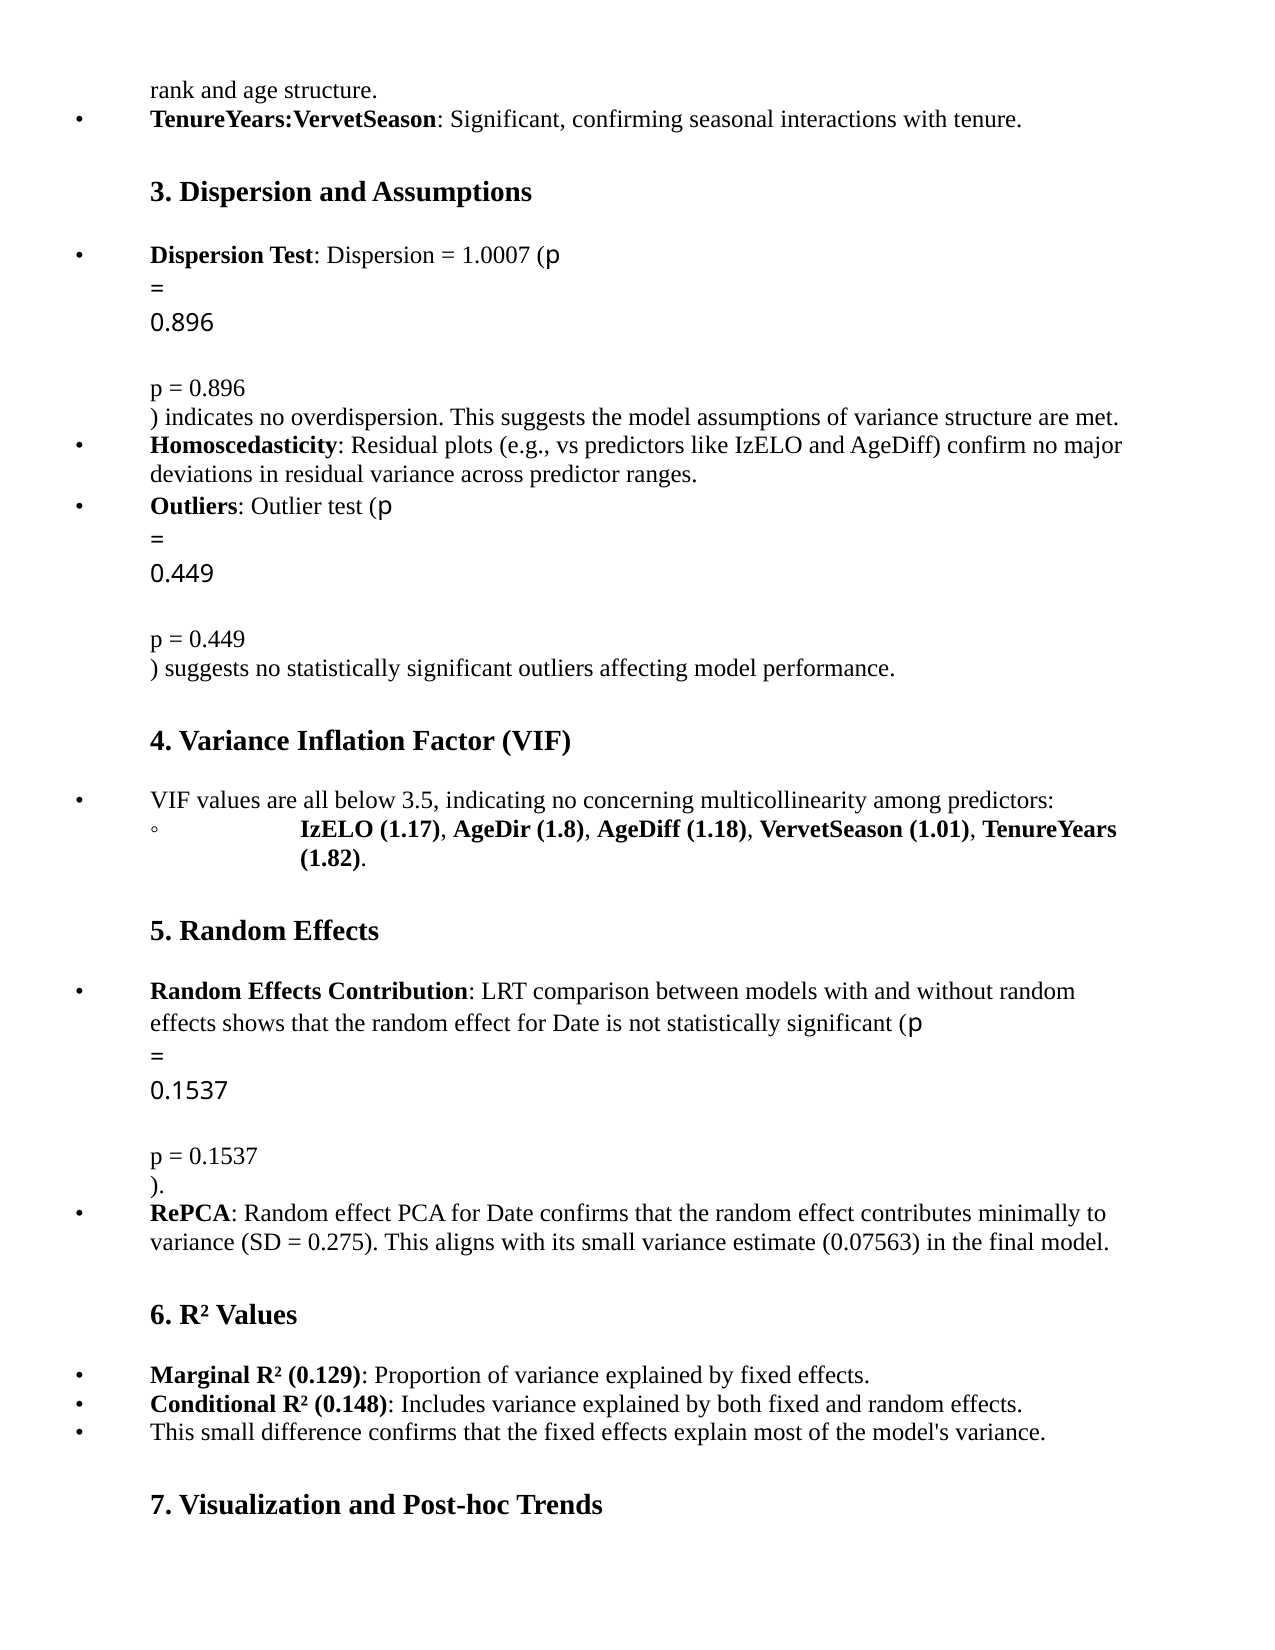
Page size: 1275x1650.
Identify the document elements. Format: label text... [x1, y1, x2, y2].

text 5. Random Effects [150, 913, 1125, 947]
text 7. Visualization and Post-hoc Trends [150, 1487, 1125, 1521]
list VIF values are all below 3.5, indicating no concerning multicollinearity among predictors: [75, 786, 1125, 814]
text 4. Variance Inflation Factor (VIF) [150, 723, 1125, 756]
list rank and age structure. [75, 75, 1125, 104]
list IzELO (1.17), AgeDir (1.8), AgeDiff (1.18), VervetSeason (1.01), TenureYears (1.82). [150, 814, 1125, 872]
list This small difference confirms that the fixed effects explain most of the model's variance. [75, 1417, 1125, 1446]
list Conditional R² (0.148): Includes variance explained by both fixed and random effects. [75, 1389, 1125, 1417]
list Outliers: Outlier test (p = 0.449 p = 0.449 ) suggests no statistically significant outliers affecting model performance. [75, 488, 1125, 682]
text 6. R² Values [150, 1297, 1125, 1331]
list Marginal R² (0.129): Proportion of variance explained by fixed effects. [75, 1360, 1125, 1389]
list RePCA: Random effect PCA for Date confirms that the random effect contributes minimally to variance (SD = 0.275). This aligns with its small variance estimate (0.07563) in the final model. [75, 1198, 1125, 1256]
list TenureYears:VervetSeason: Significant, confirming seasonal interactions with tenure. [75, 104, 1125, 132]
list Dispersion Test: Dispersion = 1.0007 (p = 0.896 p = 0.896 ) indicates no overdispersion. This suggests the model assumptions of variance structure are met. [75, 237, 1125, 430]
list Random Effects Contribution: LRT comparison between models with and without random effects shows that the random effect for Date is not statistically significant (p = 0.1537 p = 0.1537 ). [75, 976, 1125, 1198]
text 3. Dispersion and Assumptions [150, 174, 1125, 207]
list Homoscedasticity: Residual plots (e.g., vs predictors like IzELO and AgeDiff) confirm no major deviations in residual variance across predictor ranges. [75, 430, 1125, 488]
